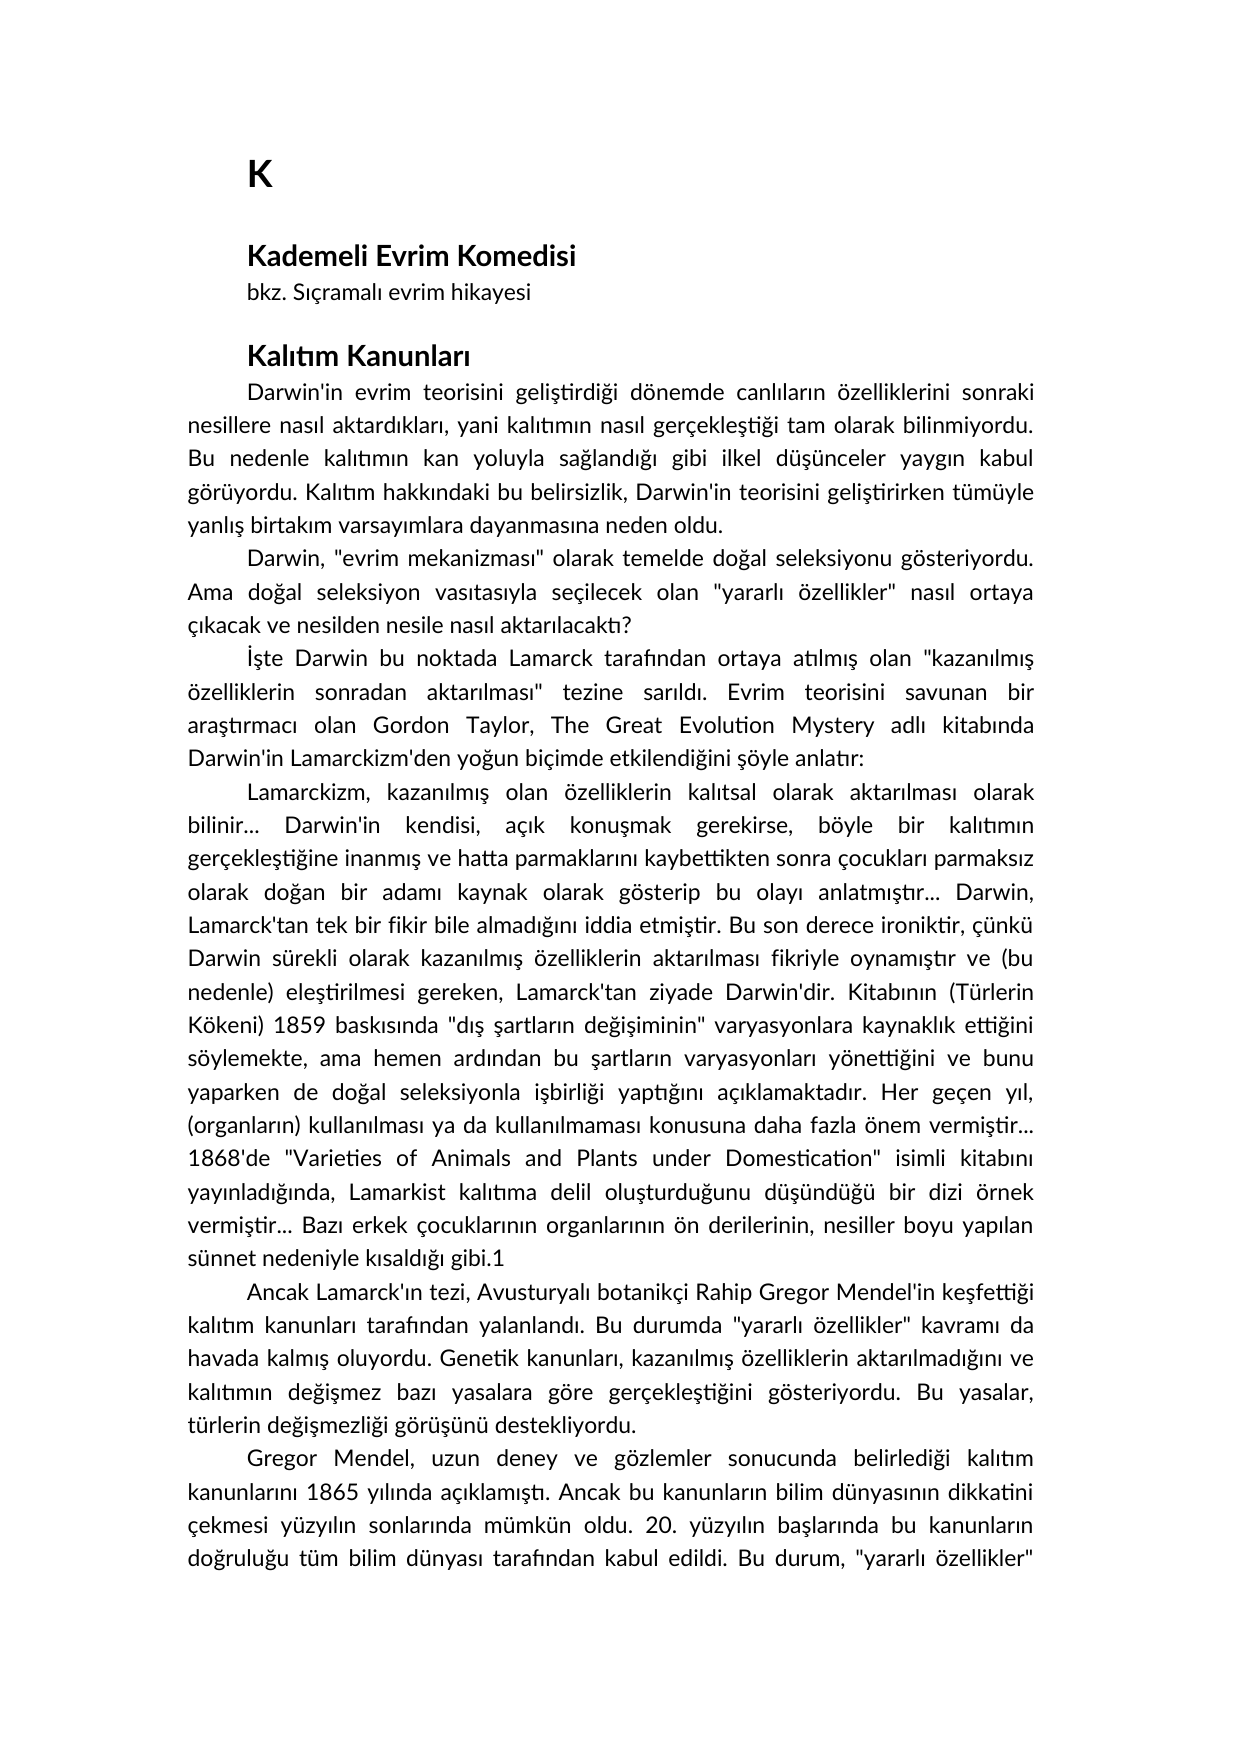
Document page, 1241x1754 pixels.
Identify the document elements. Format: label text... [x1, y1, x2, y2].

subtitle Kalıtım Kanunları [187, 340, 1035, 373]
text Ancak Lamarck'ın tezi, Avusturyalı botanikçi Rahip Gregor Mendel'in keşfettiği kalıtım kanunları tarafından yalanlandı. Bu durumda "yararlı özellikler" kavramı da havada kalmış oluyordu. Genetik kanunları, kazanılmış özelliklerin aktarılmadığını ve kalıtımın değişmez bazı yasalara göre gerçekleştiğini gösteriyordu. Bu yasalar, türlerin değişmezliği görüşünü destekliyordu. [187, 1273, 1035, 1440]
subtitle K [187, 150, 1035, 195]
text Darwin'in evrim teorisini geliştirdiği dönemde canlıların özelliklerini sonraki nesillere nasıl aktardıkları, yani kalıtımın nasıl gerçekleştiği tam olarak bilinmiyordu. Bu nedenle kalıtımın kan yoluyla sağlandığı gibi ilkel düşünceler yaygın kabul görüyordu. Kalıtım hakkındaki bu belirsizlik, Darwin'in teorisini geliştirirken tümüyle yanlış birtakım varsayımlara dayanmasına neden oldu. [187, 373, 1035, 540]
subtitle Kademeli Evrim Komedisi [187, 240, 1035, 273]
text Darwin, "evrim mekanizması" olarak temelde doğal seleksiyonu gösteriyordu. Ama doğal seleksiyon vasıtasıyla seçilecek olan "yararlı özellikler" nasıl ortaya çıkacak ve nesilden nesile nasıl aktarılacaktı? [187, 540, 1035, 640]
text İşte Darwin bu noktada Lamarck tarafından ortaya atılmış olan "kazanılmış özelliklerin sonradan aktarılması" tezine sarıldı. Evrim teorisini savunan bir araştırmacı olan Gordon Taylor, The Great Evolution Mystery adlı kitabında Darwin'in Lamarckizm'den yoğun biçimde etkilendiğini şöyle anlatır: [187, 640, 1035, 773]
text bkz. Sıçramalı evrim hikayesi [187, 273, 1035, 307]
text Lamarckizm, kazanılmış olan özelliklerin kalıtsal olarak aktarılması olarak bilinir... Darwin'in kendisi, açık konuşmak gerekirse, böyle bir kalıtımın gerçekleştiğine inanmış ve hatta parmaklarını kaybettikten sonra çocukları parmaksız olarak doğan bir adamı kaynak olarak gösterip bu olayı anlatmıştır... Darwin, Lamarck'tan tek bir fikir bile almadığını iddia etmiştir. Bu son derece ironiktir, çünkü Darwin sürekli olarak kazanılmış özelliklerin aktarılması fikriyle oynamıştır ve (bu nedenle) eleştirilmesi gereken, Lamarck'tan ziyade Darwin'dir. Kitabının (Türlerin Kökeni) 1859 baskısında "dış şartların değişiminin" varyasyonlara kaynaklık ettiğini söylemekte, ama hemen ardından bu şartların varyasyonları yönettiğini ve bunu yaparken de doğal seleksiyonla işbirliği yaptığını açıklamaktadır. Her geçen yıl, (organların) kullanılması ya da kullanılmaması konusuna daha fazla önem vermiştir... 1868'de "Varieties of Animals and Plants under Domestication" isimli kitabını yayınladığında, Lamarkist kalıtıma delil oluşturduğunu düşündüğü bir dizi örnek vermiştir... Bazı erkek çocuklarının organlarının ön derilerinin, nesiller boyu yapılan sünnet nedeniyle kısaldığı gibi.1 [187, 773, 1035, 1273]
text Gregor Mendel, uzun deney ve gözlemler sonucunda belirlediği kalıtım kanunlarını 1865 yılında açıklamıştı. Ancak bu kanunların bilim dünyasının dikkatini çekmesi yüzyılın sonlarında mümkün oldu. 20. yüzyılın başlarında bu kanunların doğruluğu tüm bilim dünyası tarafından kabul edildi. Bu durum, "yararlı özellikler" [187, 1440, 1035, 1573]
